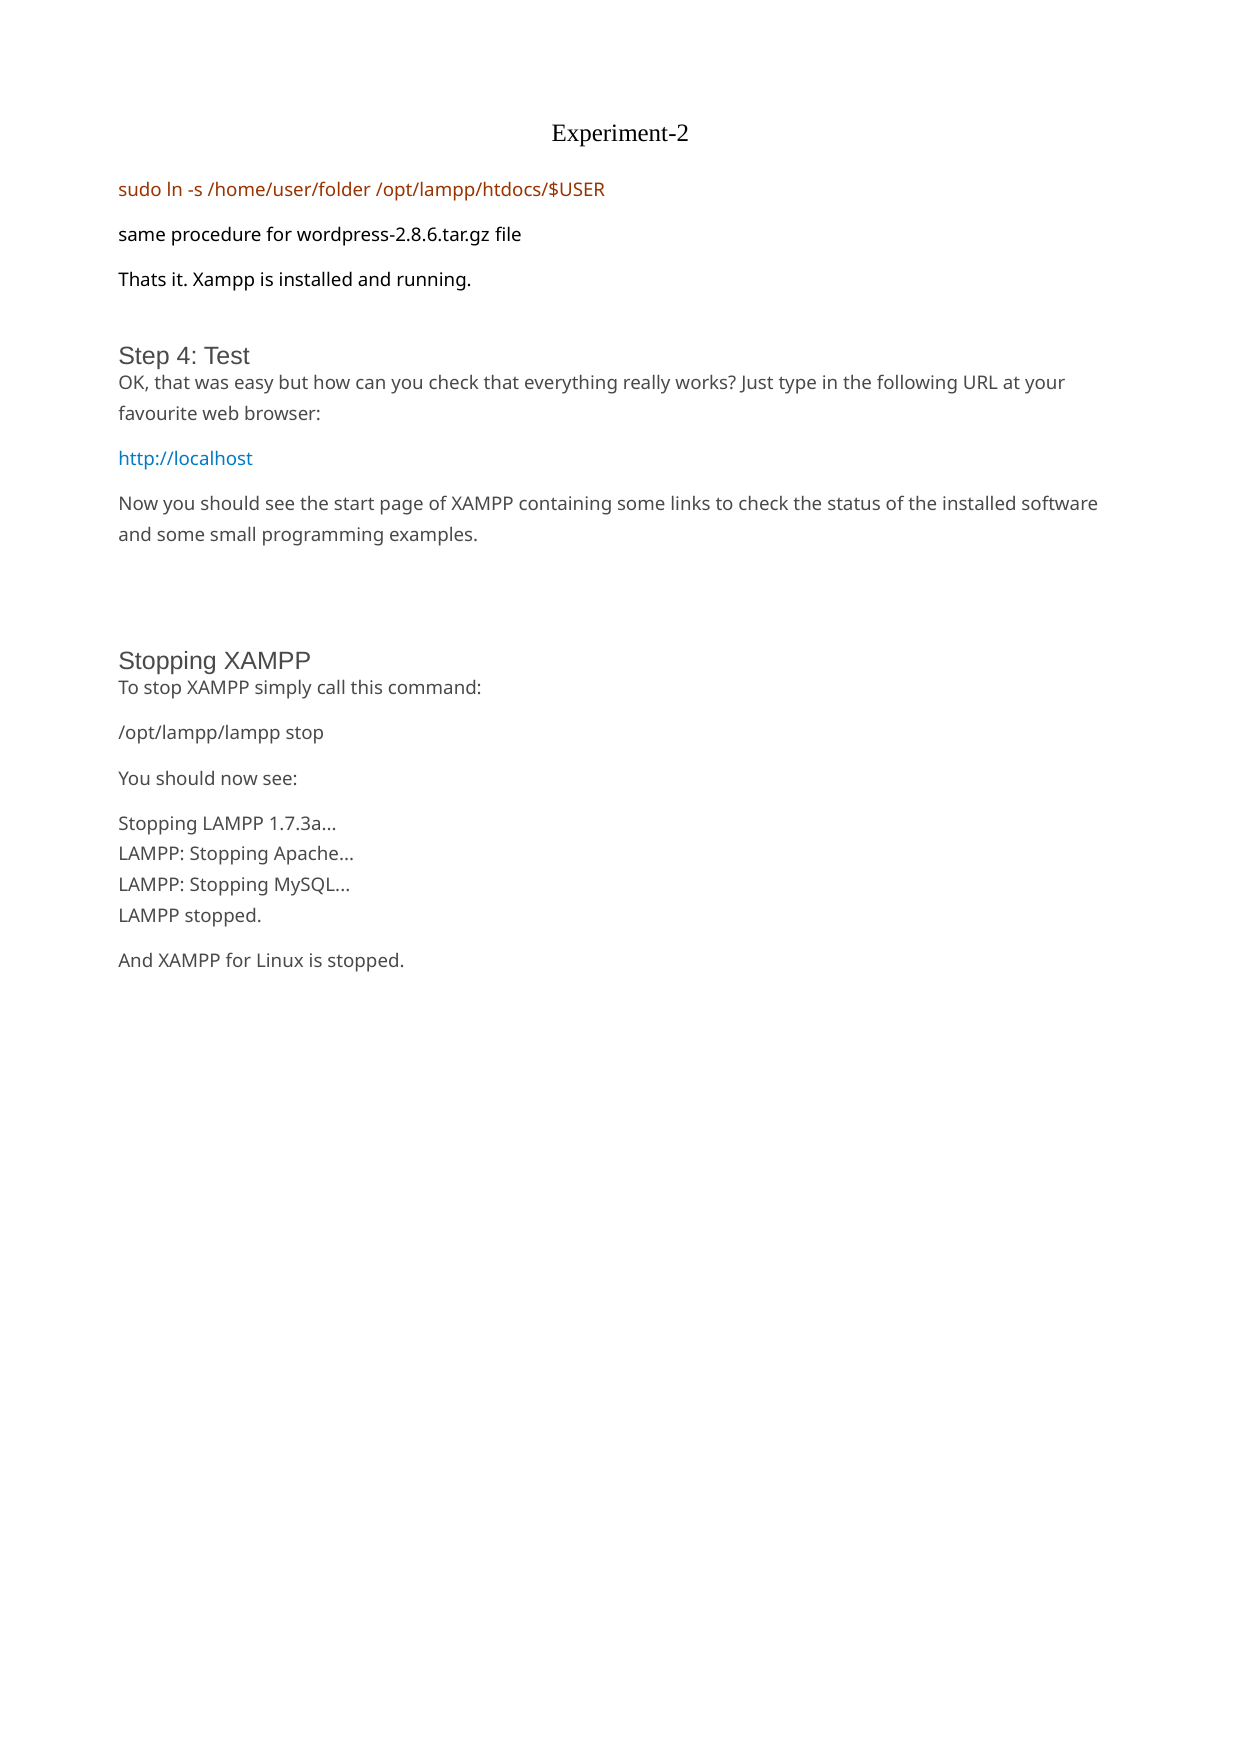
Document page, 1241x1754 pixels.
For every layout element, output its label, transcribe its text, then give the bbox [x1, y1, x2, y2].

subtitle Stopping XAMPP [118, 646, 1122, 674]
text Now you should see the start page of XAMPP containing some links to check the status of the installed software and some small programming examples. [118, 491, 1122, 547]
text And XAMPP for Linux is stopped. [118, 947, 1122, 973]
text /opt/lampp/lampp stop [118, 719, 1122, 745]
text Thats it. Xampp is installed and running. [118, 267, 1122, 292]
text You should now see: [118, 765, 1122, 790]
text Stopping LAMPP 1.7.3a... LAMPP: Stopping Apache... LAMPP: Stopping MySQL... LAMPP stopped. [118, 810, 1122, 927]
subtitle Step 4: Test [118, 341, 1122, 369]
text OK, that was easy but how can you check that everything really works? Just type in the following URL at your favourite web browser: [118, 369, 1122, 426]
text sudo ln -s /home/user/folder /opt/lampp/htdocs/$USER [118, 176, 1122, 202]
text same procedure for wordpress-2.8.6.tar.gz file [118, 222, 1122, 247]
text To stop XAMPP simply call this command: [118, 674, 1122, 700]
text http://localhost [118, 445, 1122, 471]
